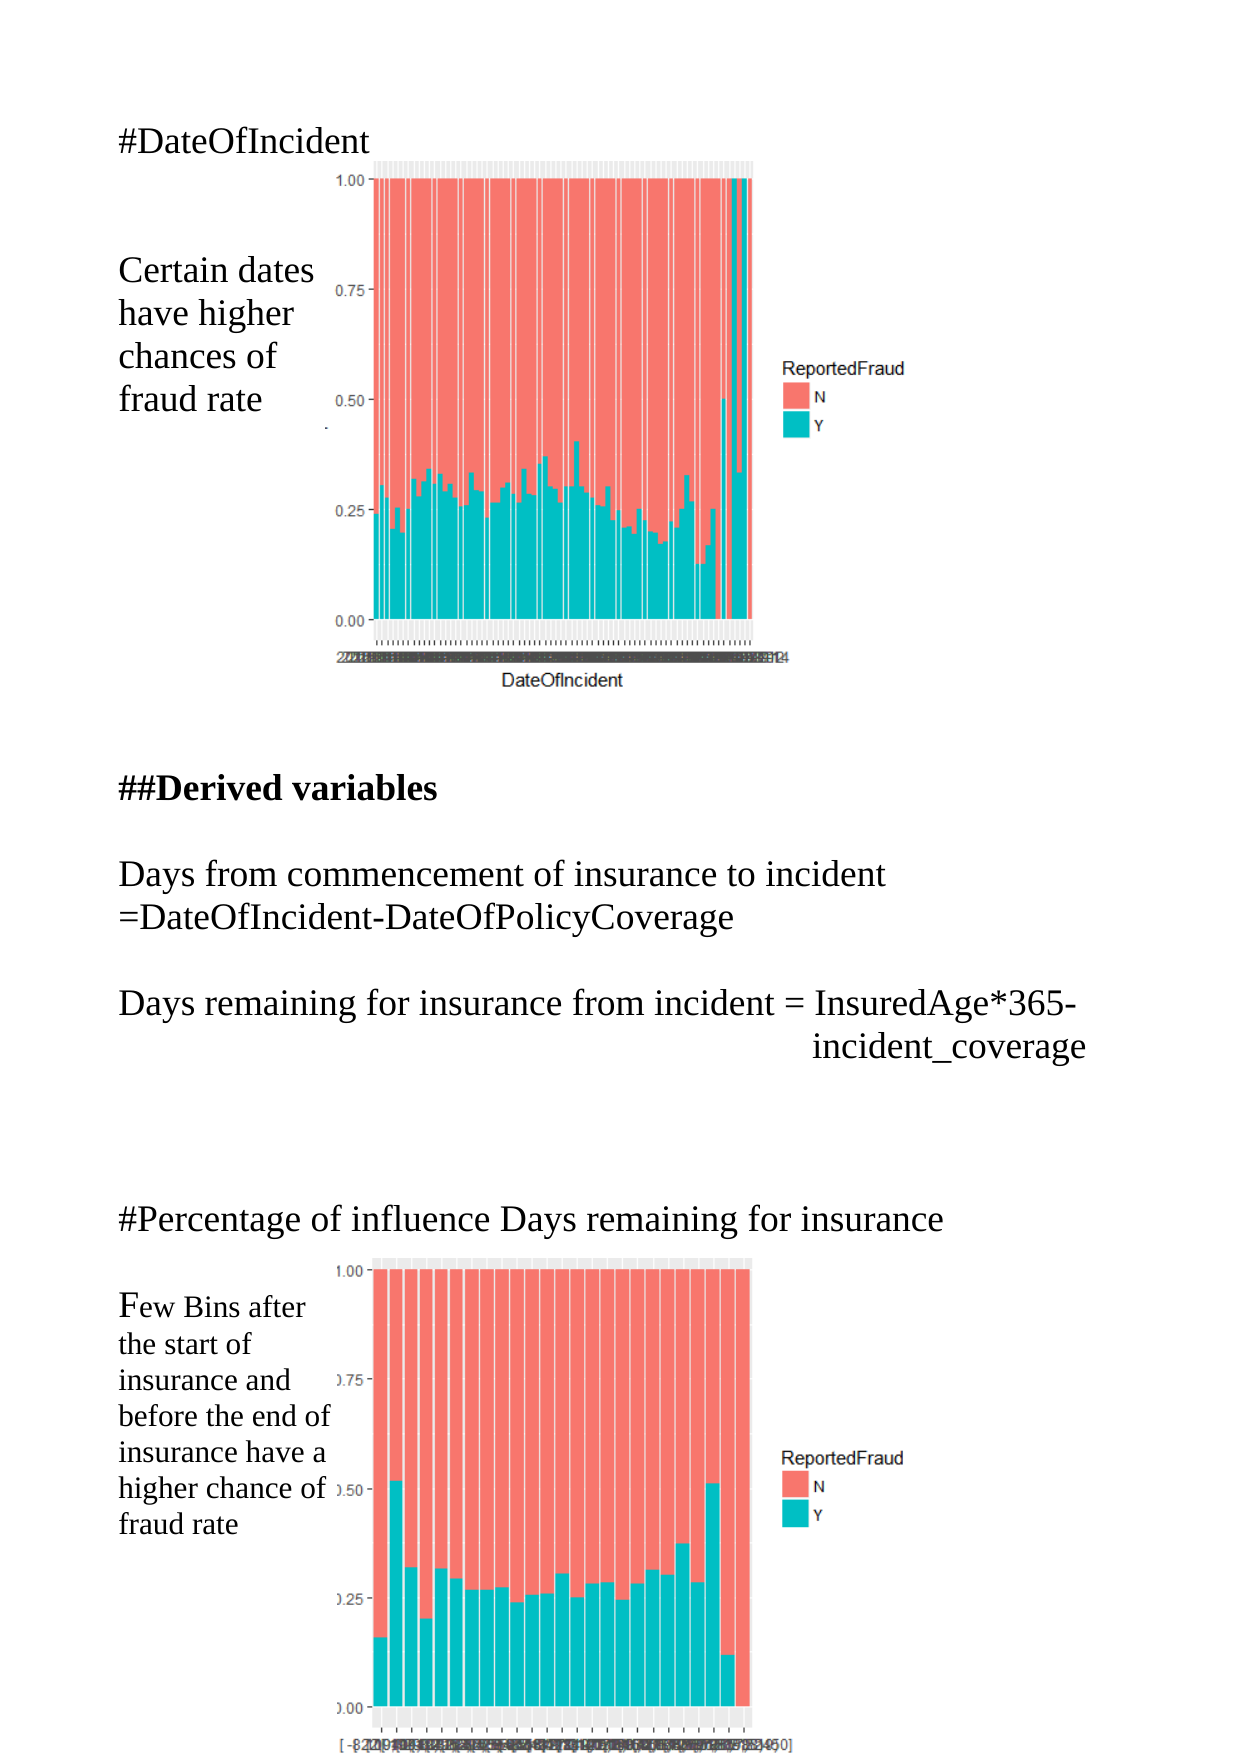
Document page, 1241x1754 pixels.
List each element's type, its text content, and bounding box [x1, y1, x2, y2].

text #DateOfIncident [118, 118, 1122, 161]
text [904, 1282, 1122, 1541]
picture [325, 161, 915, 693]
picture [337, 1258, 904, 1754]
text [915, 247, 1122, 420]
text incident_coverage [118, 1024, 1122, 1067]
text Days remaining for insurance from incident = InsuredAge*365- [118, 981, 1122, 1024]
text #Percentage of influence Days remaining for insurance [118, 1196, 1122, 1239]
text Few Bins after the start of insurance and before the end of insurance have a higher chance of fraud rate [118, 1282, 337, 1541]
text Days from commencement of insurance to incident =DateOfIncident-DateOfPolicyCoverage [118, 851, 1122, 937]
text Certain dates have higher chances of fraud rate [118, 247, 325, 420]
text ##Derived variables [118, 765, 1122, 808]
